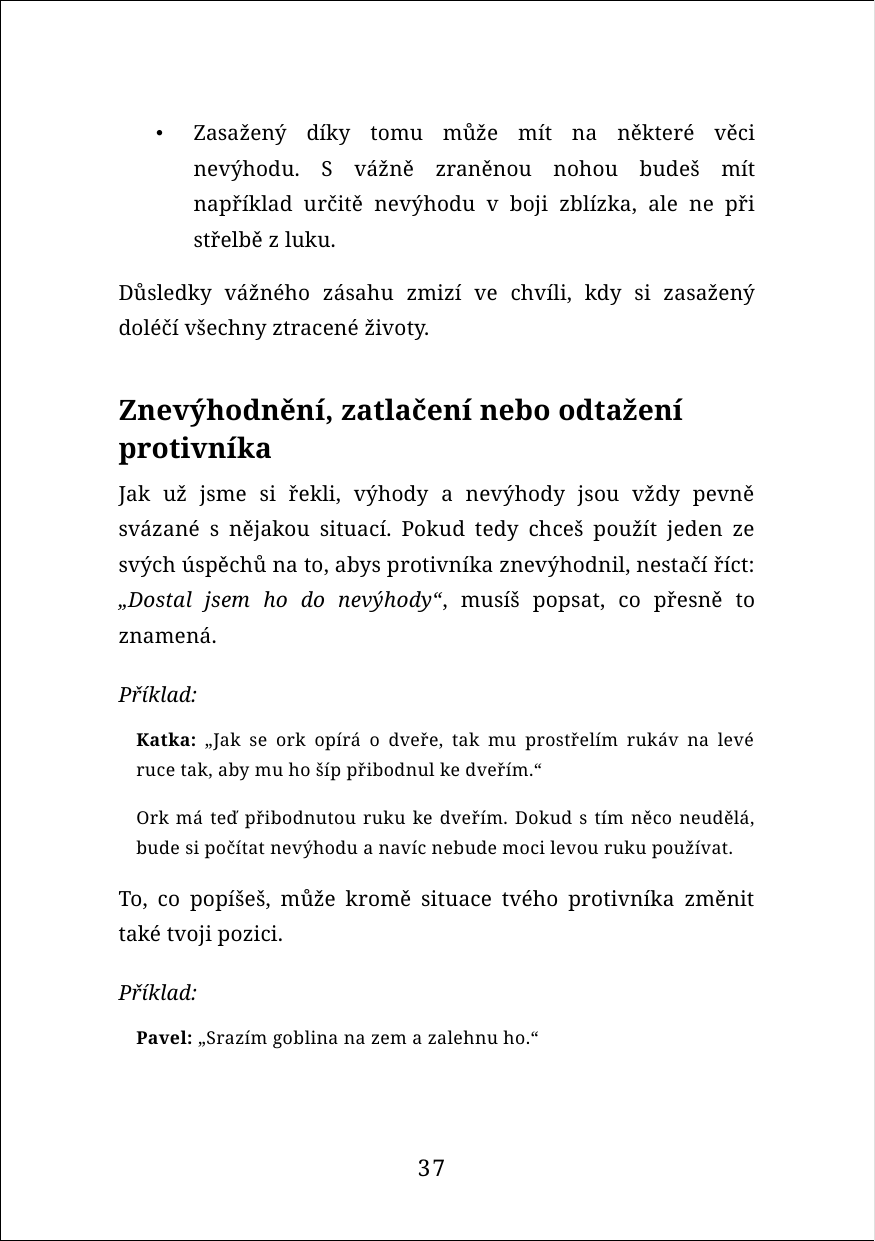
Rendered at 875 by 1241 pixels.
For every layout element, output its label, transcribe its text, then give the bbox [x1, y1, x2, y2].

text Příklad: [118, 680, 756, 708]
text To, co popíšeš, může kromě situace tvého protivníka změnit také tvoji pozici. [118, 884, 756, 948]
list Zasažený díky tomu může mít na některé věci nevýhodu. S vážně zraněnou nohou budeš mít například určitě nevýhodu v boji zblízka, ale ne při střelbě z luku. [156, 118, 756, 253]
text Pavel: „Srazím goblina na zem a zalehnu ho.“ [136, 1026, 756, 1050]
text Důsledky vážného zásahu zmizí ve chvíli, kdy si zasažený doléčí všechny ztracené životy. [118, 278, 756, 342]
text Příklad: [118, 978, 756, 1007]
text Ork má teď přibodnutou ruku ke dveřím. Dokud s tím něco neudělá, bude si počítat nevýhodu a navíc nebude moci levou ruku používat. [136, 806, 756, 860]
text Katka: „Jak se ork opírá o dveře, tak mu prostřelím rukáv na levé ruce tak, aby mu ho šíp přibodnul ke dveřím.“ [136, 727, 756, 782]
subtitle Znevýhodnění, zatlačení nebo odtažení protivníka [118, 390, 756, 467]
text Jak už jsme si řekli, výhody a nevýhody jsou vždy pevně svázané s nějakou situací. Pokud tedy chceš použít jeden ze svých úspěchů na to, abys protivníka znevýhodnil, nestačí říct: „Dostal jsem ho do nevýhody“, musíš popsat, co přesně to znamená. [118, 479, 756, 649]
